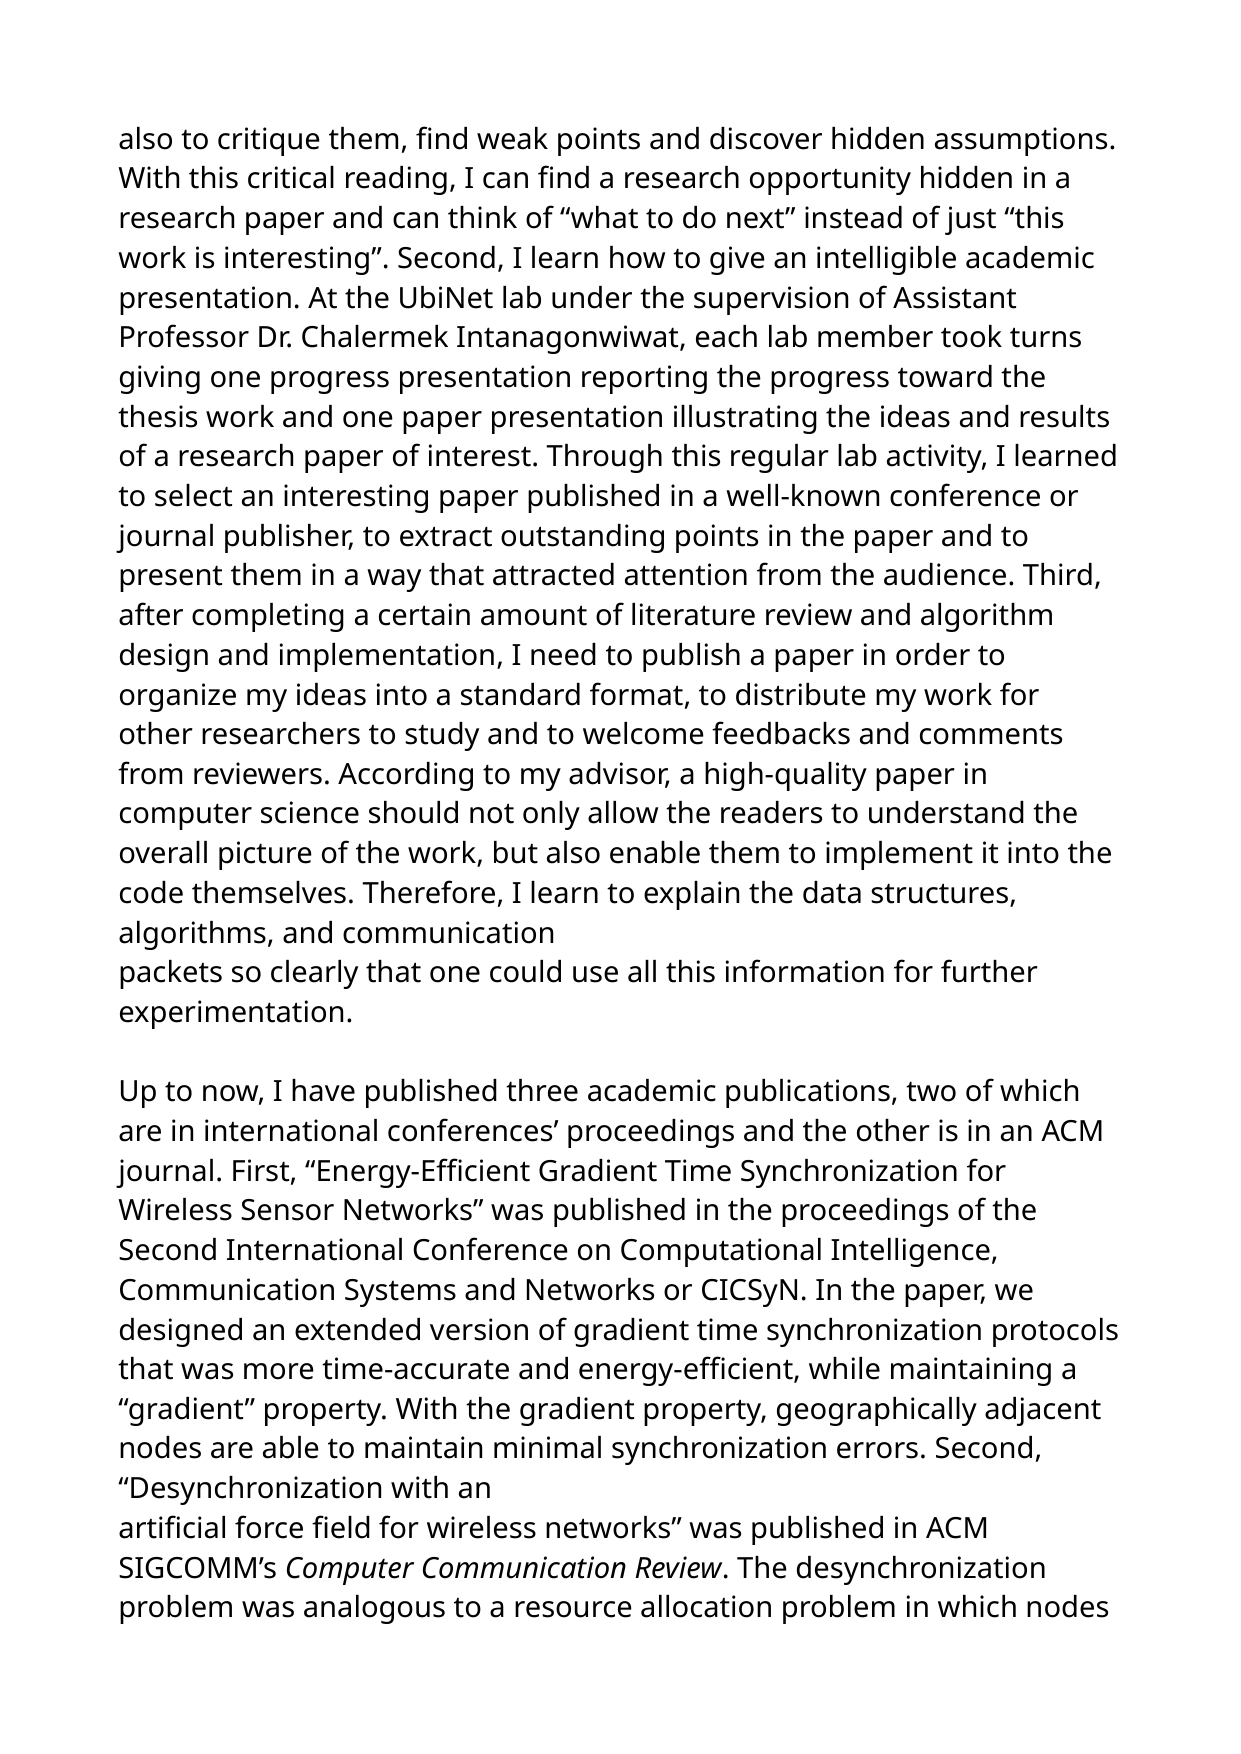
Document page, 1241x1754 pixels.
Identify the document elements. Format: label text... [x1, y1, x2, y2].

text packets so clearly that one could use all this information for further experimentation. [118, 952, 1122, 1031]
text Up to now, I have published three academic publications, two of which are in international conferences’ proceedings and the other is in an ACM journal. First, “Energy-Efficient Gradient Time Synchronization for Wireless Sensor Networks” was published in the proceedings of the Second International Conference on Computational Intelligence, Communication Systems and Networks or CICSyN. In the paper, we designed an extended version of gradient time synchronization protocols that was more time-accurate and energy-efficient, while maintaining a “gradient” property. With the gradient property, geographically adjacent nodes are able to maintain minimal synchronization errors. Second, “Desynchronization with an [118, 1071, 1122, 1507]
text also to critique them, find weak points and discover hidden assumptions. With this critical reading, I can find a research opportunity hidden in a research paper and can think of “what to do next” instead of just “this work is interesting”. Second, I learn how to give an intelligible academic presentation. At the UbiNet lab under the supervision of Assistant Professor Dr. Chalermek Intanagonwiwat, each lab member took turns giving one progress presentation reporting the progress toward the thesis work and one paper presentation illustrating the ideas and results of a research paper of interest. Through this regular lab activity, I learned to select an interesting paper published in a well-known conference or journal publisher, to extract outstanding points in the paper and to present them in a way that attracted attention from the audience. Third, after completing a certain amount of literature review and algorithm design and implementation, I need to publish a paper in order to organize my ideas into a standard format, to distribute my work for other researchers to study and to welcome feedbacks and comments from reviewers. According to my advisor, a high-quality paper in computer science should not only allow the readers to understand the overall picture of the work, but also enable them to implement it into the code themselves. Therefore, I learn to explain the data structures, algorithms, and communication [118, 118, 1122, 952]
text artificial force field for wireless networks” was published in ACM SIGCOMM’s Computer Communication Review. The desynchronization problem was analogous to a resource allocation problem in which nodes [118, 1507, 1122, 1626]
